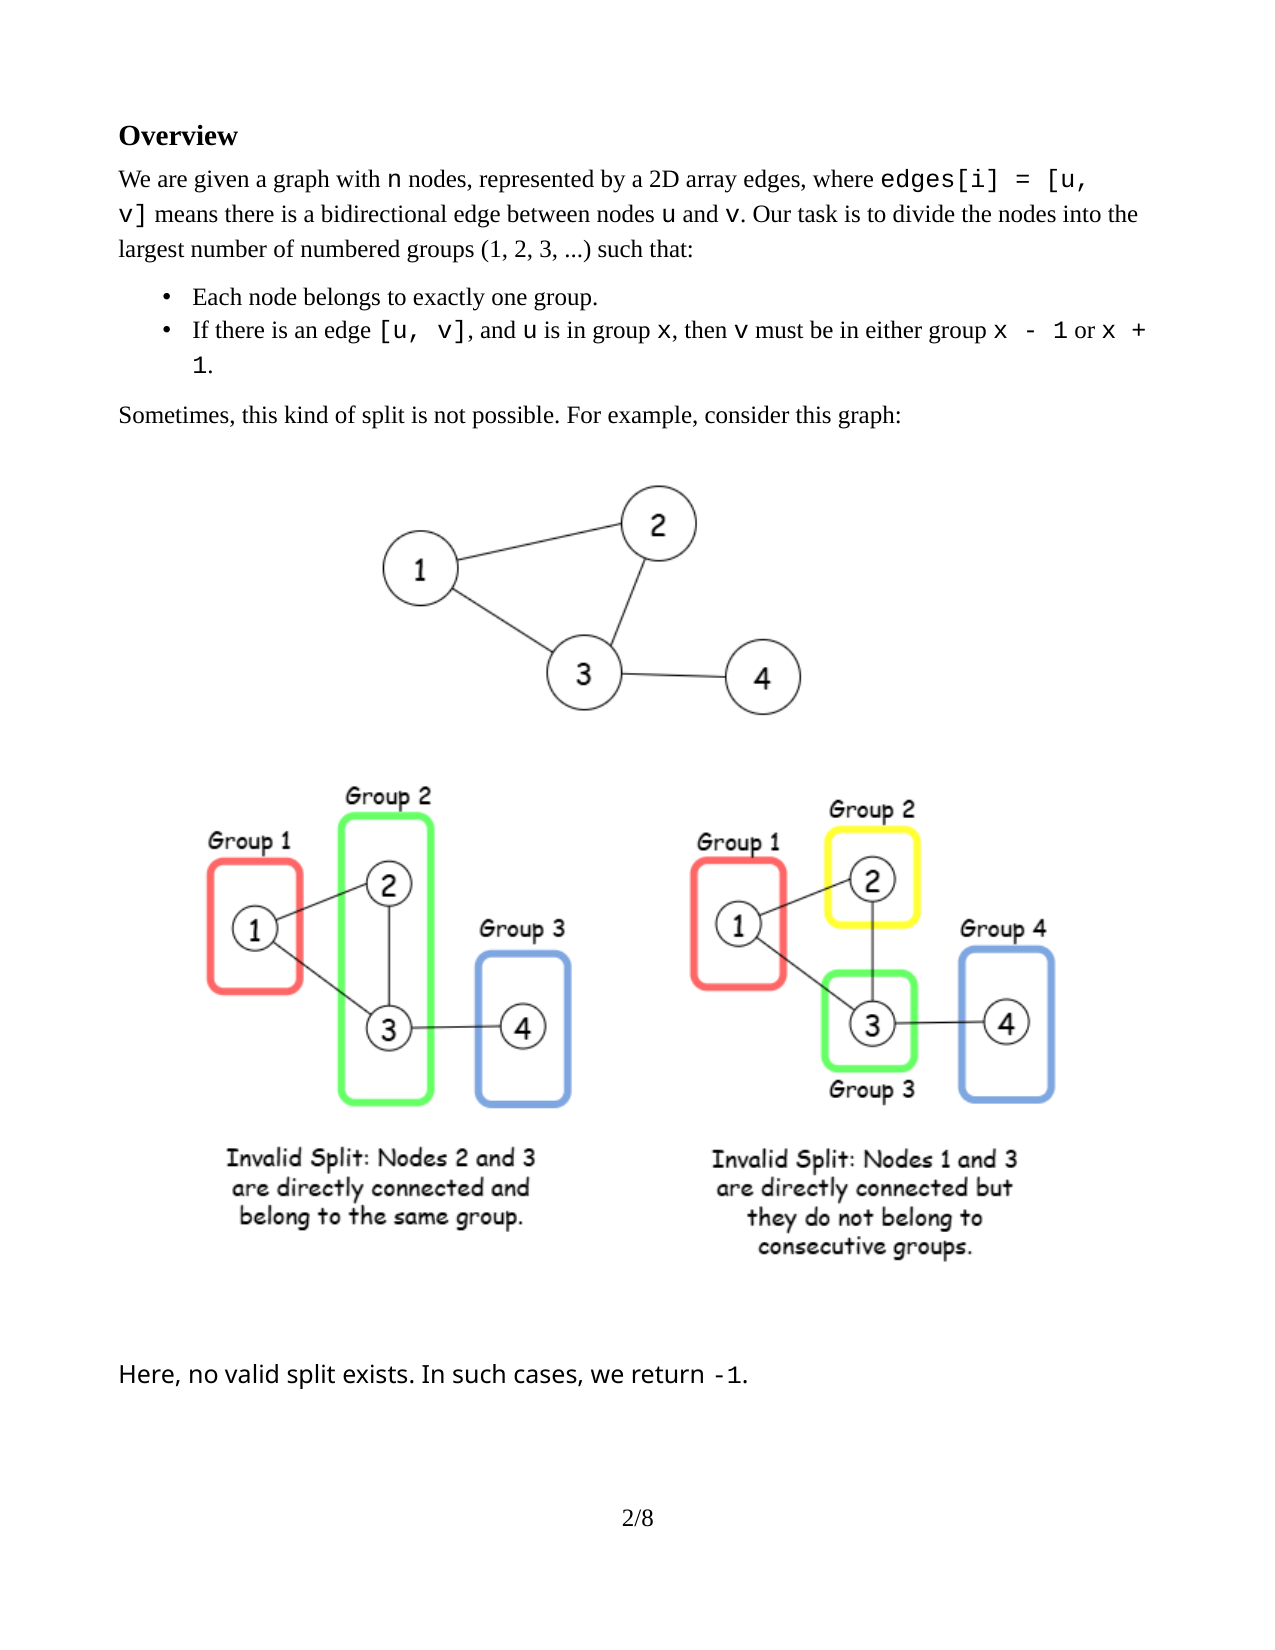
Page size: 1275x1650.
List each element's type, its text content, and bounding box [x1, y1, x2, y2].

subtitle Overview [118, 118, 1157, 152]
list Each node belongs to exactly one group. [162, 282, 1157, 311]
text Sometimes, this kind of split is not possible. For example, consider this graph: [118, 400, 1157, 429]
list If there is an edge [u, v], and u is in group x, then v must be in either group x - 1 or x + 1. [162, 315, 1157, 381]
text Here, no valid split exists. In such cases, we return -1. [118, 1356, 1157, 1391]
picture [118, 456, 1157, 1305]
text We are given a graph with n nodes, represented by a 2D array edges, where edges[i] = [u, v] means there is a bidirectional edge between nodes u and v. Our task is to divide the nodes into the largest number of numbered groups (1, 2, 3, ...) such that: [118, 164, 1157, 263]
